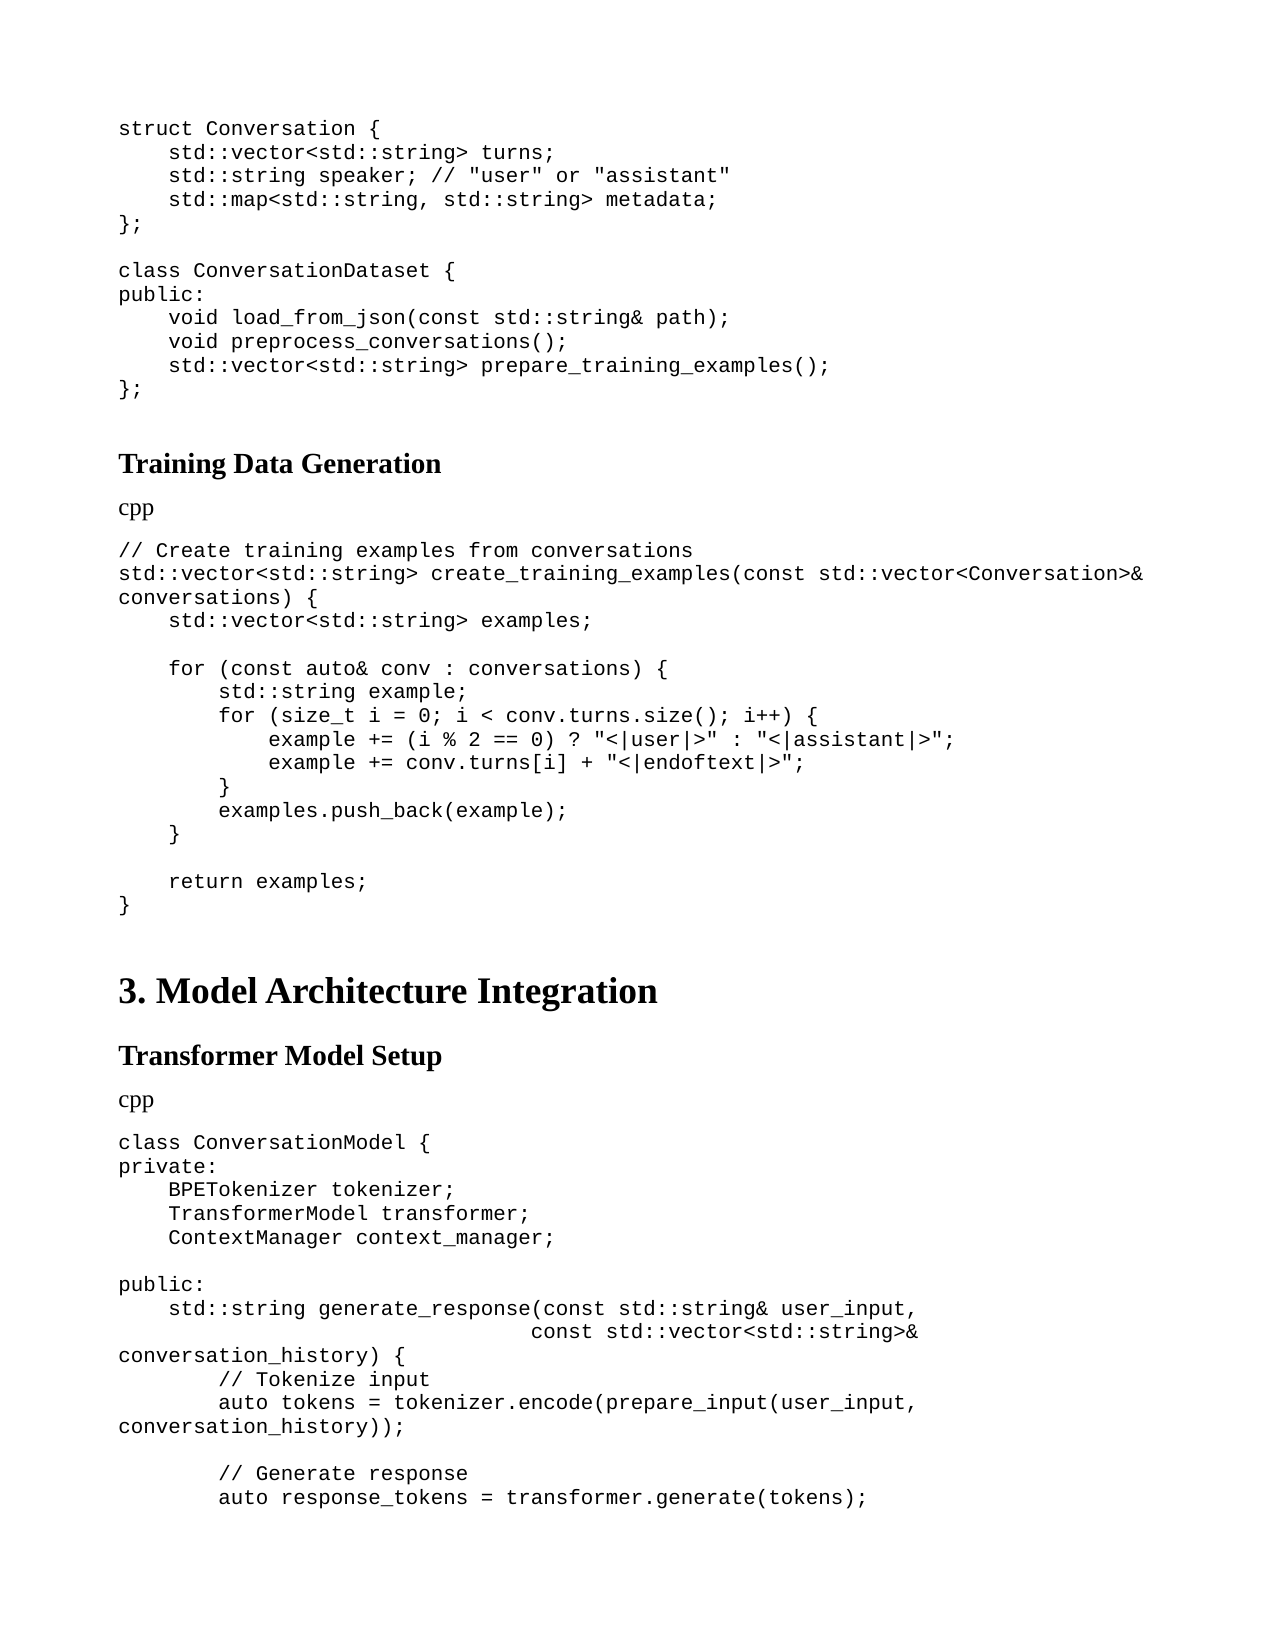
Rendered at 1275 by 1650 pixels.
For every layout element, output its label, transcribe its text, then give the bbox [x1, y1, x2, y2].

text std::map<std::string, std::string> metadata; [118, 189, 1157, 213]
text }; [118, 213, 1157, 236]
text examples.push_back(example); [118, 800, 1157, 823]
subtitle 3. Model Architecture Integration [118, 968, 1157, 1011]
text std::vector<std::string> examples; [118, 611, 1157, 634]
text BPETokenizer tokenizer; [118, 1179, 1157, 1203]
text class ConversationModel { [118, 1132, 1157, 1156]
text std::string example; [118, 681, 1157, 705]
text public: [118, 1274, 1157, 1298]
text example += (i % 2 == 0) ? "<|user|>" : "<|assistant|>"; [118, 729, 1157, 752]
text } [118, 823, 1157, 847]
text public: [118, 284, 1157, 307]
text // Tokenize input [118, 1368, 1157, 1392]
text std::vector<std::string> turns; [118, 142, 1157, 165]
text // Generate response [118, 1463, 1157, 1487]
text example += conv.turns[i] + "<|endoftext|>"; [118, 752, 1157, 776]
text auto tokens = tokenizer.encode(prepare_input(user_input, conversation_history)); [118, 1392, 1157, 1439]
text private: [118, 1156, 1157, 1179]
text return examples; [118, 871, 1157, 894]
text TransformerModel transformer; [118, 1203, 1157, 1227]
subtitle Training Data Generation [118, 446, 1157, 479]
text class ConversationDataset { [118, 260, 1157, 284]
text for (const auto& conv : conversations) { [118, 658, 1157, 681]
text cpp [118, 492, 1157, 521]
text struct Conversation { [118, 118, 1157, 142]
text std::vector<std::string> create_training_examples(const std::vector<Conversation>& conversations) { [118, 563, 1157, 611]
text const std::vector<std::string>& conversation_history) { [118, 1321, 1157, 1368]
text cpp [118, 1084, 1157, 1113]
text for (size_t i = 0; i < conv.turns.size(); i++) { [118, 705, 1157, 729]
text void preprocess_conversations(); [118, 331, 1157, 354]
text std::string speaker; // "user" or "assistant" [118, 165, 1157, 189]
subtitle Transformer Model Setup [118, 1038, 1157, 1072]
text auto response_tokens = transformer.generate(tokens); [118, 1487, 1157, 1510]
text } [118, 776, 1157, 800]
text void load_from_json(const std::string& path); [118, 307, 1157, 331]
text ContextManager context_manager; [118, 1227, 1157, 1250]
text }; [118, 378, 1157, 402]
text } [118, 894, 1157, 918]
text std::string generate_response(const std::string& user_input, [118, 1298, 1157, 1321]
text std::vector<std::string> prepare_training_examples(); [118, 354, 1157, 378]
text // Create training examples from conversations [118, 539, 1157, 563]
